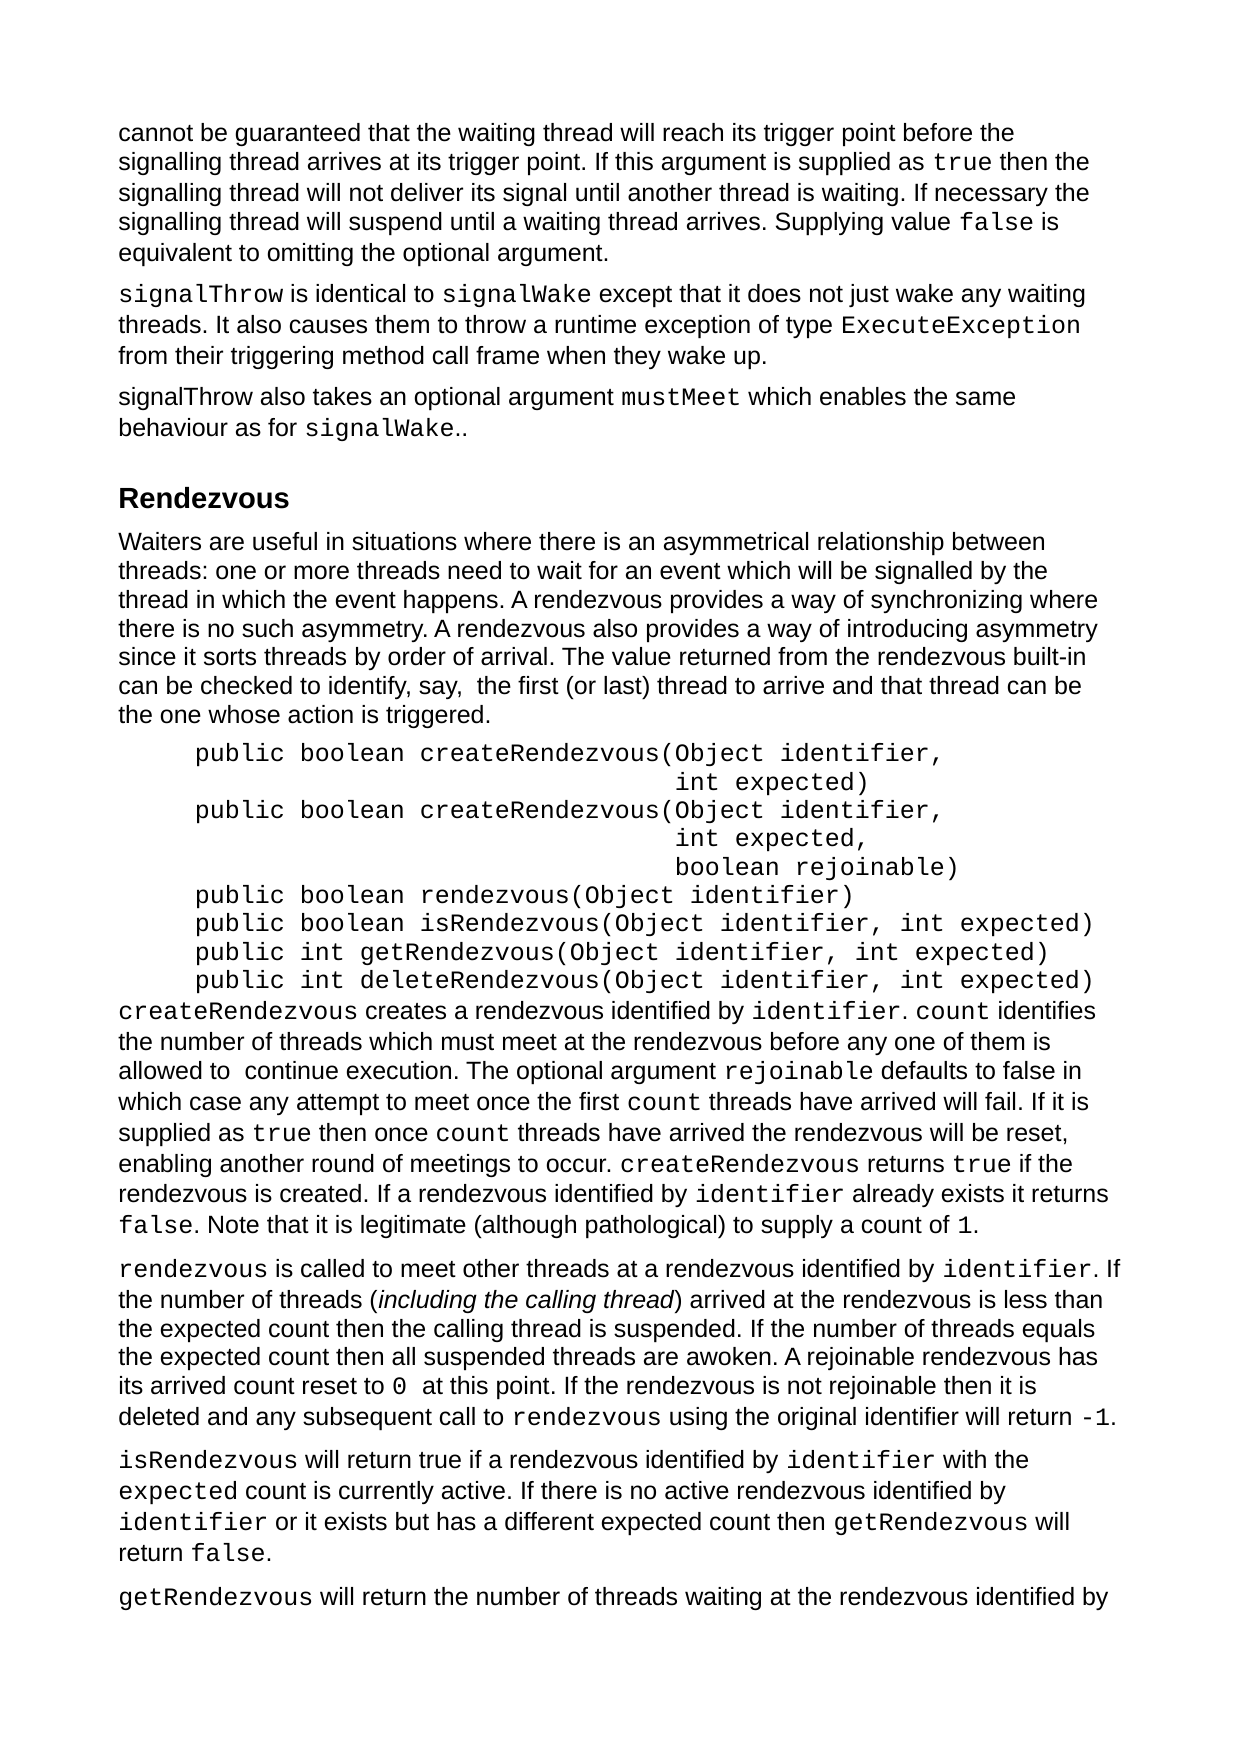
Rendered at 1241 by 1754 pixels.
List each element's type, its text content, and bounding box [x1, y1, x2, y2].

text cannot be guaranteed that the waiting thread will reach its trigger point before the signalling thread arrives at its trigger point. If this argument is supplied as true then the signalling thread will not deliver its signal until another thread is waiting. If necessary the signalling thread will suspend until a waiting thread arrives. Supplying value false is equivalent to omitting the optional argument. [118, 118, 1122, 266]
text Waiters are useful in situations where there is an asymmetrical relationship between threads: one or more threads need to wait for an event which will be signalled by the thread in which the event happens. A rendezvous provides a way of synchronizing where there is no such asymmetry. A rendezvous also provides a way of introducing asymmetry since it sorts threads by order of arrival. The value returned from the rendezvous built-in can be checked to identify, say, the first (or last) thread to arrive and that thread can be the one whose action is triggered. [118, 527, 1122, 728]
subtitle Rendezvous [118, 481, 1122, 515]
text getRendezvous will return the number of threads waiting at the rendezvous identified by [118, 1582, 1122, 1613]
text rendezvous is called to meet other threads at a rendezvous identified by identifier. If the number of threads (including the calling thread) arrived at the rendezvous is less than the expected count then the calling thread is suspended. If the number of threads equals the expected count then all suspended threads are awoken. A rejoinable rendezvous has its arrived count reset to 0 at this point. If the rendezvous is not rejoinable then it is deleted and any subsequent call to rendezvous using the original identifier will return -1. [118, 1254, 1122, 1433]
text public boolean createRendezvous(Object identifier, int expected) public boolean createRendezvous(Object identifier, int expected, boolean rejoinable) public boolean rendezvous(Object identifier) public boolean isRendezvous(Object identifier, int expected) public int getRendezvous(Object identifier, int expected) public int deleteRendezvous(Object identifier, int expected) [194, 741, 1122, 996]
text signalThrow also takes an optional argument mustMeet which enables the same behaviour as for signalWake.. [118, 382, 1122, 444]
text signalThrow is identical to signalWake except that it does not just wake any waiting threads. It also causes them to throw a runtime exception of type ExecuteException from their triggering method call frame when they wake up. [118, 279, 1122, 369]
text createRendezvous creates a rendezvous identified by identifier. count identifies the number of threads which must meet at the rendezvous before any one of them is allowed to continue execution. The optional argument rejoinable defaults to false in which case any attempt to meet once the first count threads have arrived will fail. If it is supplied as true then once count threads have arrived the rendezvous will be reset, enabling another round of meetings to occur. createRendezvous returns true if the rendezvous is created. If a rendezvous identified by identifier already exists it returns false. Note that it is legitimate (although pathological) to supply a count of 1. [118, 996, 1122, 1241]
text isRendezvous will return true if a rendezvous identified by identifier with the expected count is currently active. If there is no active rendezvous identified by identifier or it exists but has a different expected count then getRendezvous will return false. [118, 1445, 1122, 1569]
